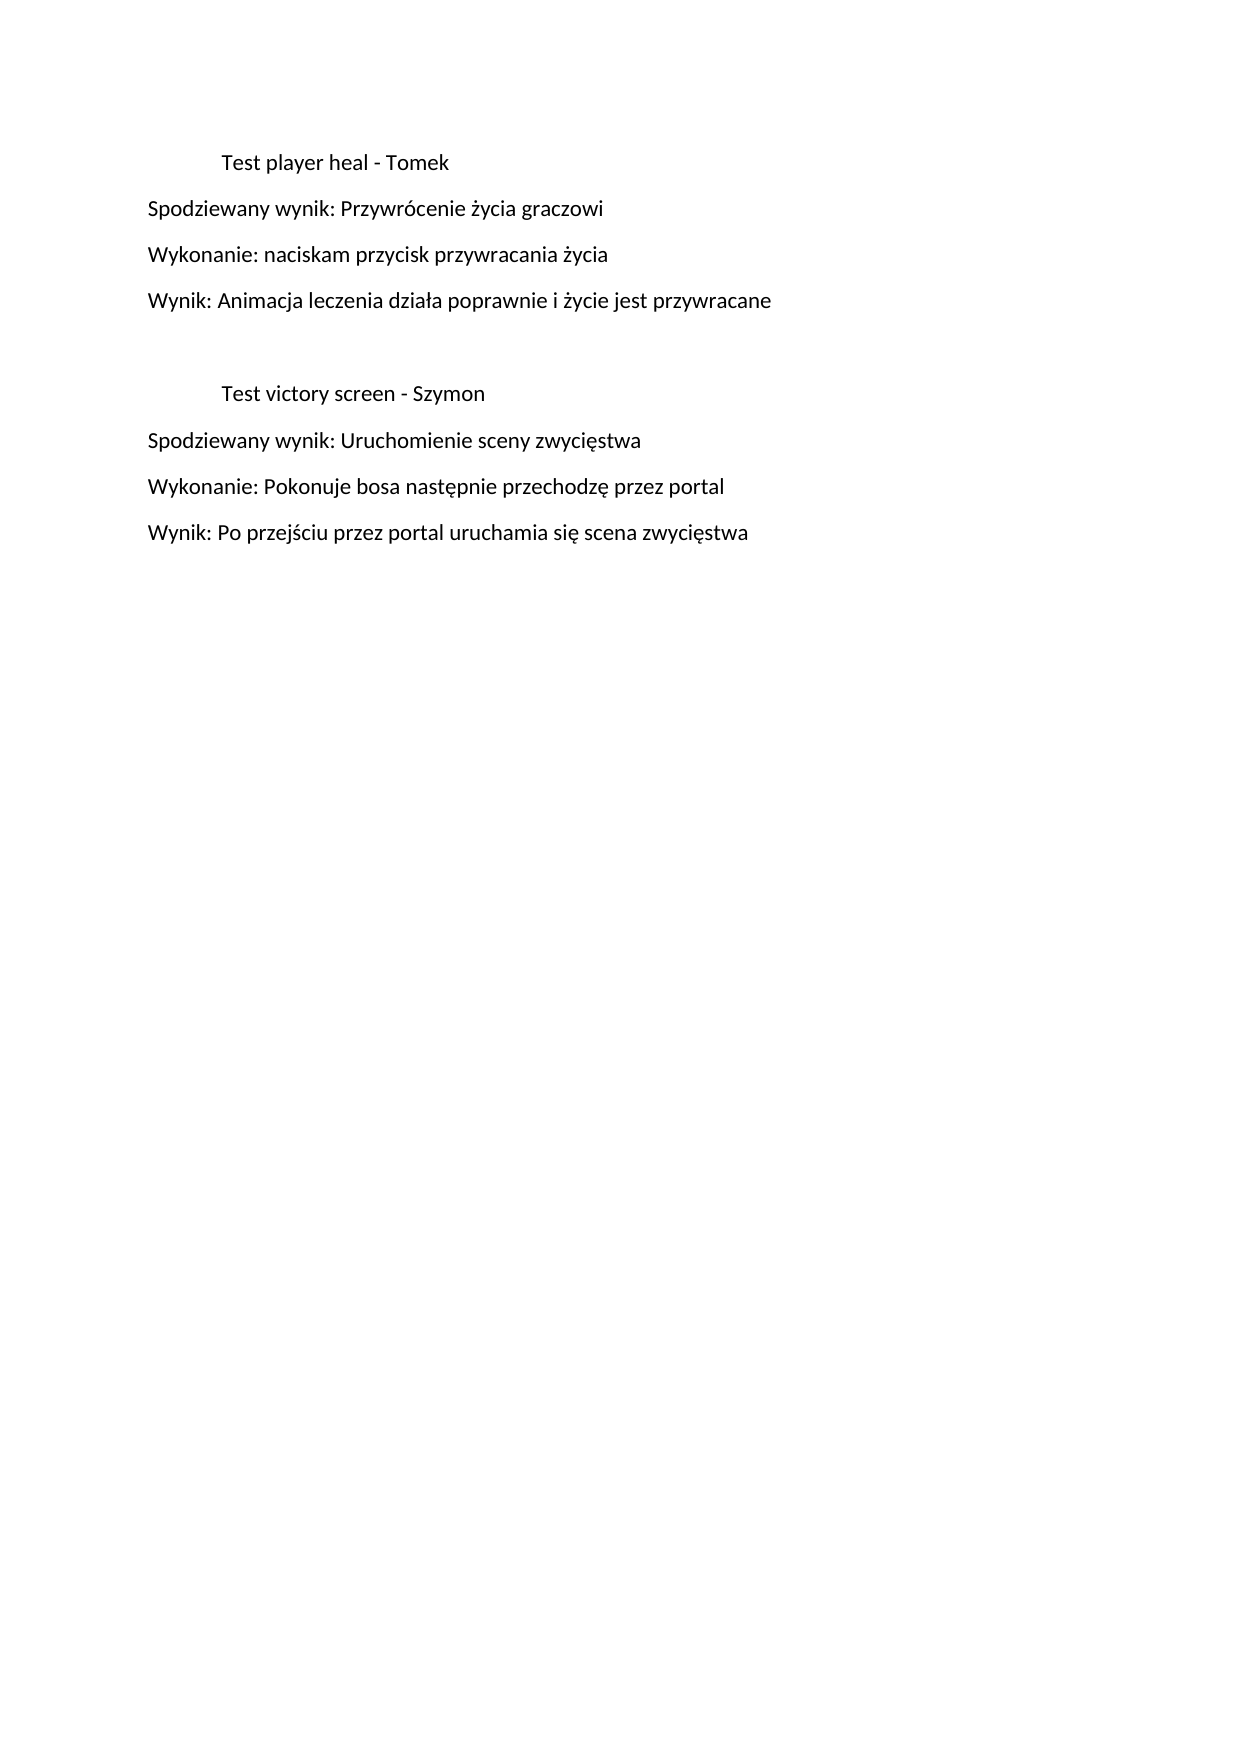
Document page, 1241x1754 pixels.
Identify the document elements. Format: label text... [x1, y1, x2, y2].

text Test player heal - Tomek [148, 148, 1093, 176]
text Spodziewany wynik: Uruchomienie sceny zwycięstwa [148, 426, 1093, 454]
text Spodziewany wynik: Przywrócenie życia graczowi [148, 194, 1093, 222]
text Wynik: Animacja leczenia działa poprawnie i życie jest przywracane [148, 287, 1093, 315]
text Test victory screen - Szymon [148, 379, 1093, 407]
text Wynik: Po przejściu przez portal uruchamia się scena zwycięstwa [148, 518, 1093, 546]
text Wykonanie: naciskam przycisk przywracania życia [148, 240, 1093, 268]
text Wykonanie: Pokonuje bosa następnie przechodzę przez portal [148, 472, 1093, 500]
